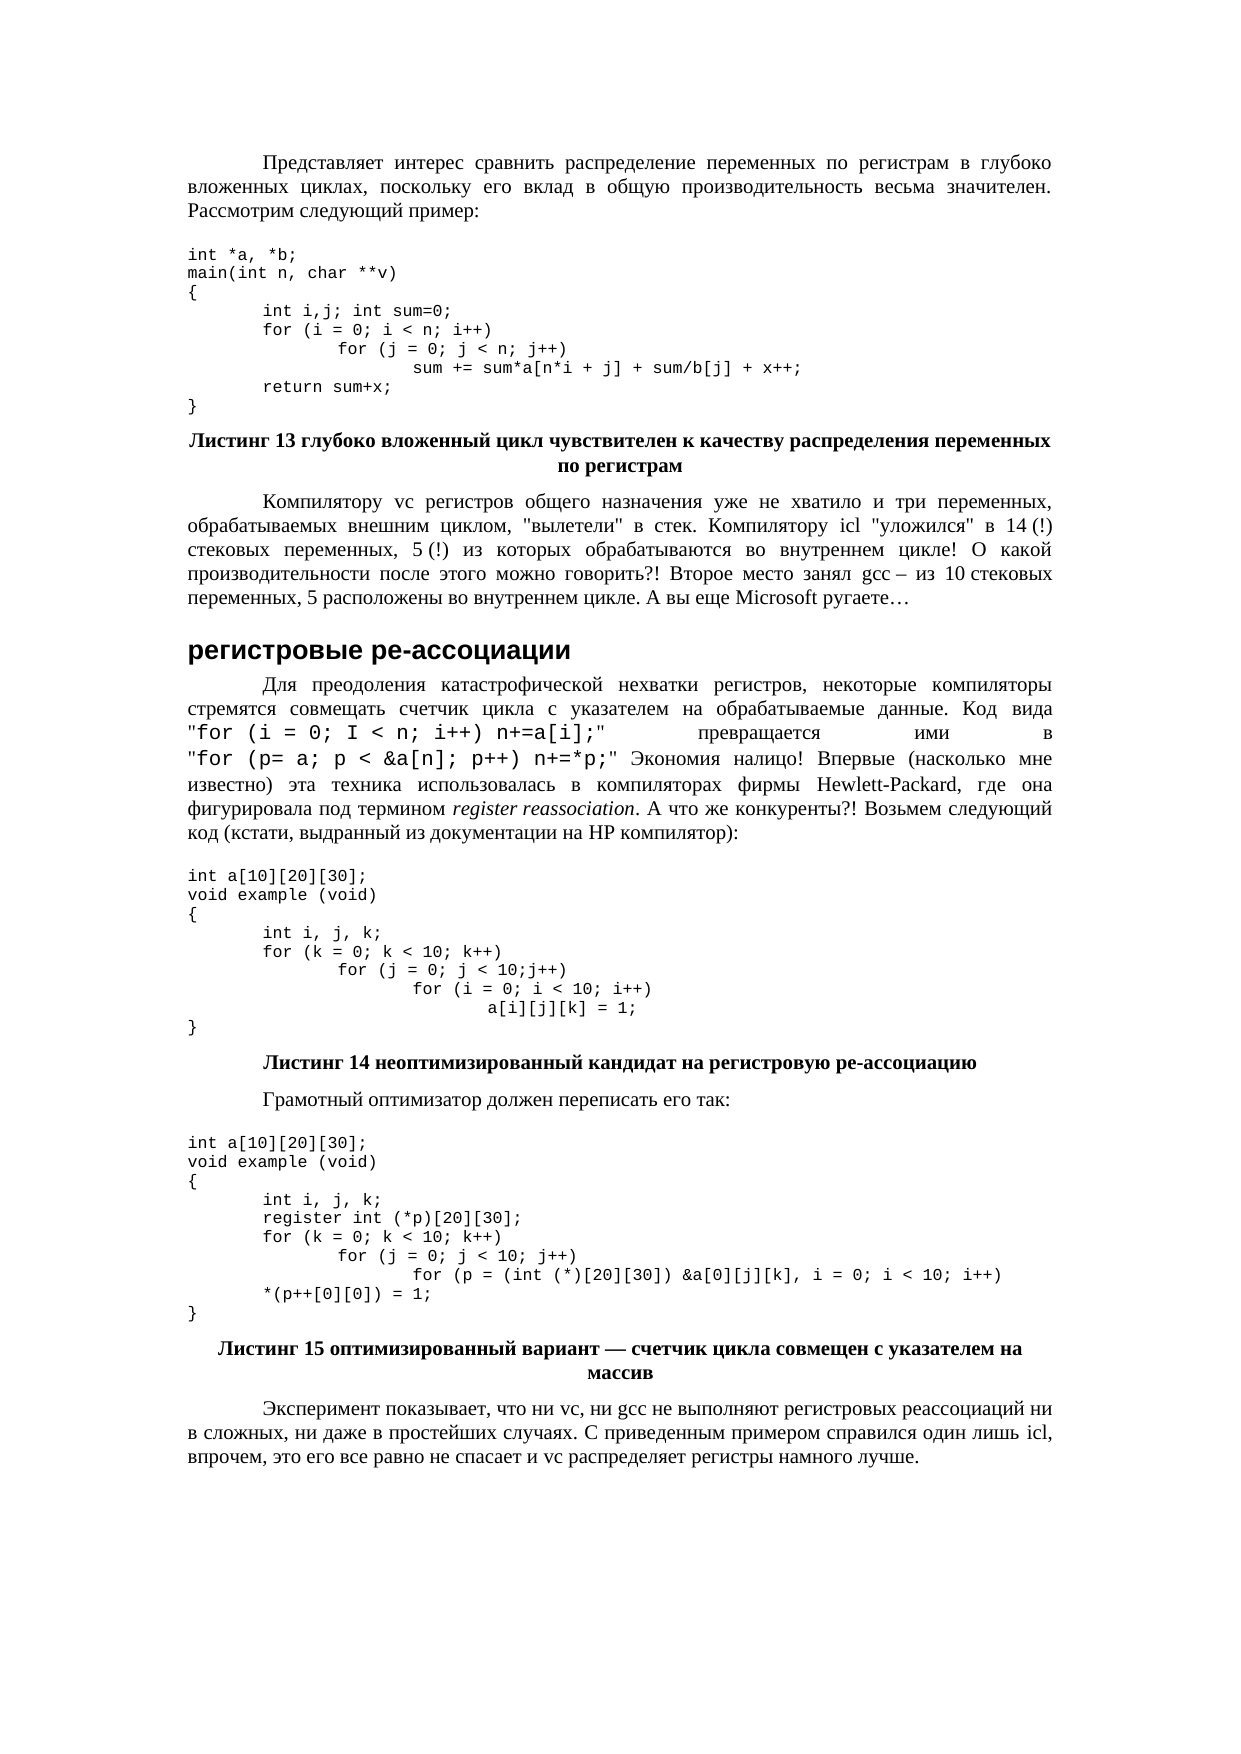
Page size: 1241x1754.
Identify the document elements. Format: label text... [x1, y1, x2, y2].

text for (p = (int (*)[20][30]) &a[0][j][k], i = 0; i < 10; i++) [187, 1267, 1053, 1285]
text main(int n, char **v) [187, 265, 1053, 284]
text a[i][j][k] = 1; [187, 1000, 1053, 1018]
text void example (void) [187, 1153, 1053, 1172]
text register int (*p)[20][30]; [187, 1210, 1053, 1229]
text } [187, 1018, 1053, 1037]
text int i,j; int sum=0; [187, 303, 1053, 322]
text Листинг 14 неоптимизированный кандидат на регистровую ре-ассоциацию [187, 1050, 1053, 1074]
text int i, j, k; [187, 924, 1053, 943]
text Грамотный оптимизатор должен переписать его так: [187, 1086, 1053, 1111]
text Представляет интерес сравнить распределение переменных по регистрам в глубоко вложенных циклах, поскольку его вклад в общую производительность весьма значителен. Рассмотрим следующий пример: [187, 150, 1053, 222]
text for (k = 0; k < 10; k++) [187, 943, 1053, 962]
text { [187, 284, 1053, 303]
text for (i = 0; i < n; i++) [187, 322, 1053, 341]
text sum += sum*a[n*i + j] + sum/b[j] + x++; [187, 359, 1053, 378]
text void example (void) [187, 887, 1053, 905]
text Компилятору vс регистров общего назначения уже не хватило и три переменных, обрабатываемых внешним циклом, "вылетели" в стек. Компилятору icl "уложился" в 14 (!) стековых переменных, 5 (!) из которых обрабатываются во внутреннем цикле! О какой производительности после этого можно говорить?! Второе место занял gcc – из 10 стековых переменных, 5 расположены во внутреннем цикле. А вы еще Microsoft ругаете… [187, 489, 1053, 609]
text Листинг 15 оптимизированный вариант — счетчик цикла совмещен с указателем на массив [187, 1336, 1053, 1384]
text for (j = 0; j < 10;j++) [187, 962, 1053, 981]
text int i, j, k; [187, 1191, 1053, 1210]
text for (i = 0; i < 10; i++) [187, 981, 1053, 1000]
text int a[10][20][30]; [187, 1134, 1053, 1153]
text } [187, 1304, 1053, 1323]
text int *a, *b; [187, 246, 1053, 265]
text return sum+x; [187, 378, 1053, 397]
text int a[10][20][30]; [187, 868, 1053, 887]
text for (k = 0; k < 10; k++) [187, 1229, 1053, 1248]
text { [187, 1172, 1053, 1191]
text for (j = 0; j < n; j++) [187, 341, 1053, 359]
text { [187, 905, 1053, 924]
text *(p++[0][0]) = 1; [187, 1285, 1053, 1304]
text for (j = 0; j < 10; j++) [187, 1248, 1053, 1267]
text Для преодоления катастрофической нехватки регистров, некоторые компиляторы стремятся совмещать счетчик цикла с указателем на обрабатываемые данные. Код вида "for (i = 0; I < n; i++) n+=a[i];" превращается ими в "for (p= a; p < &a[n]; p++) n+=*p;" Экономия налицо! Впервые (насколько мне известно) эта техника использовалась в компиляторах фирмы Hewlett-Packard, где она фигурировала под термином register reassociation. А что же конкуренты?! Возьмем следующий код (кстати, выдранный из документации на HP компилятор): [187, 672, 1053, 844]
text Листинг 13 глубоко вложенный цикл чувствителен к качеству распределения переменных по регистрам [187, 428, 1053, 477]
text } [187, 397, 1053, 416]
text Эксперимент показывает, что ни vc, ни gcс не выполняют регистровых реассоциаций ни в сложных, ни даже в простейших случаях. С приведенным примером справился один лишь icl, впрочем, это его все равно не спасает и vc распределяет регистры намного лучше. [187, 1396, 1053, 1468]
subtitle регистровые ре-ассоциации [187, 634, 1053, 666]
